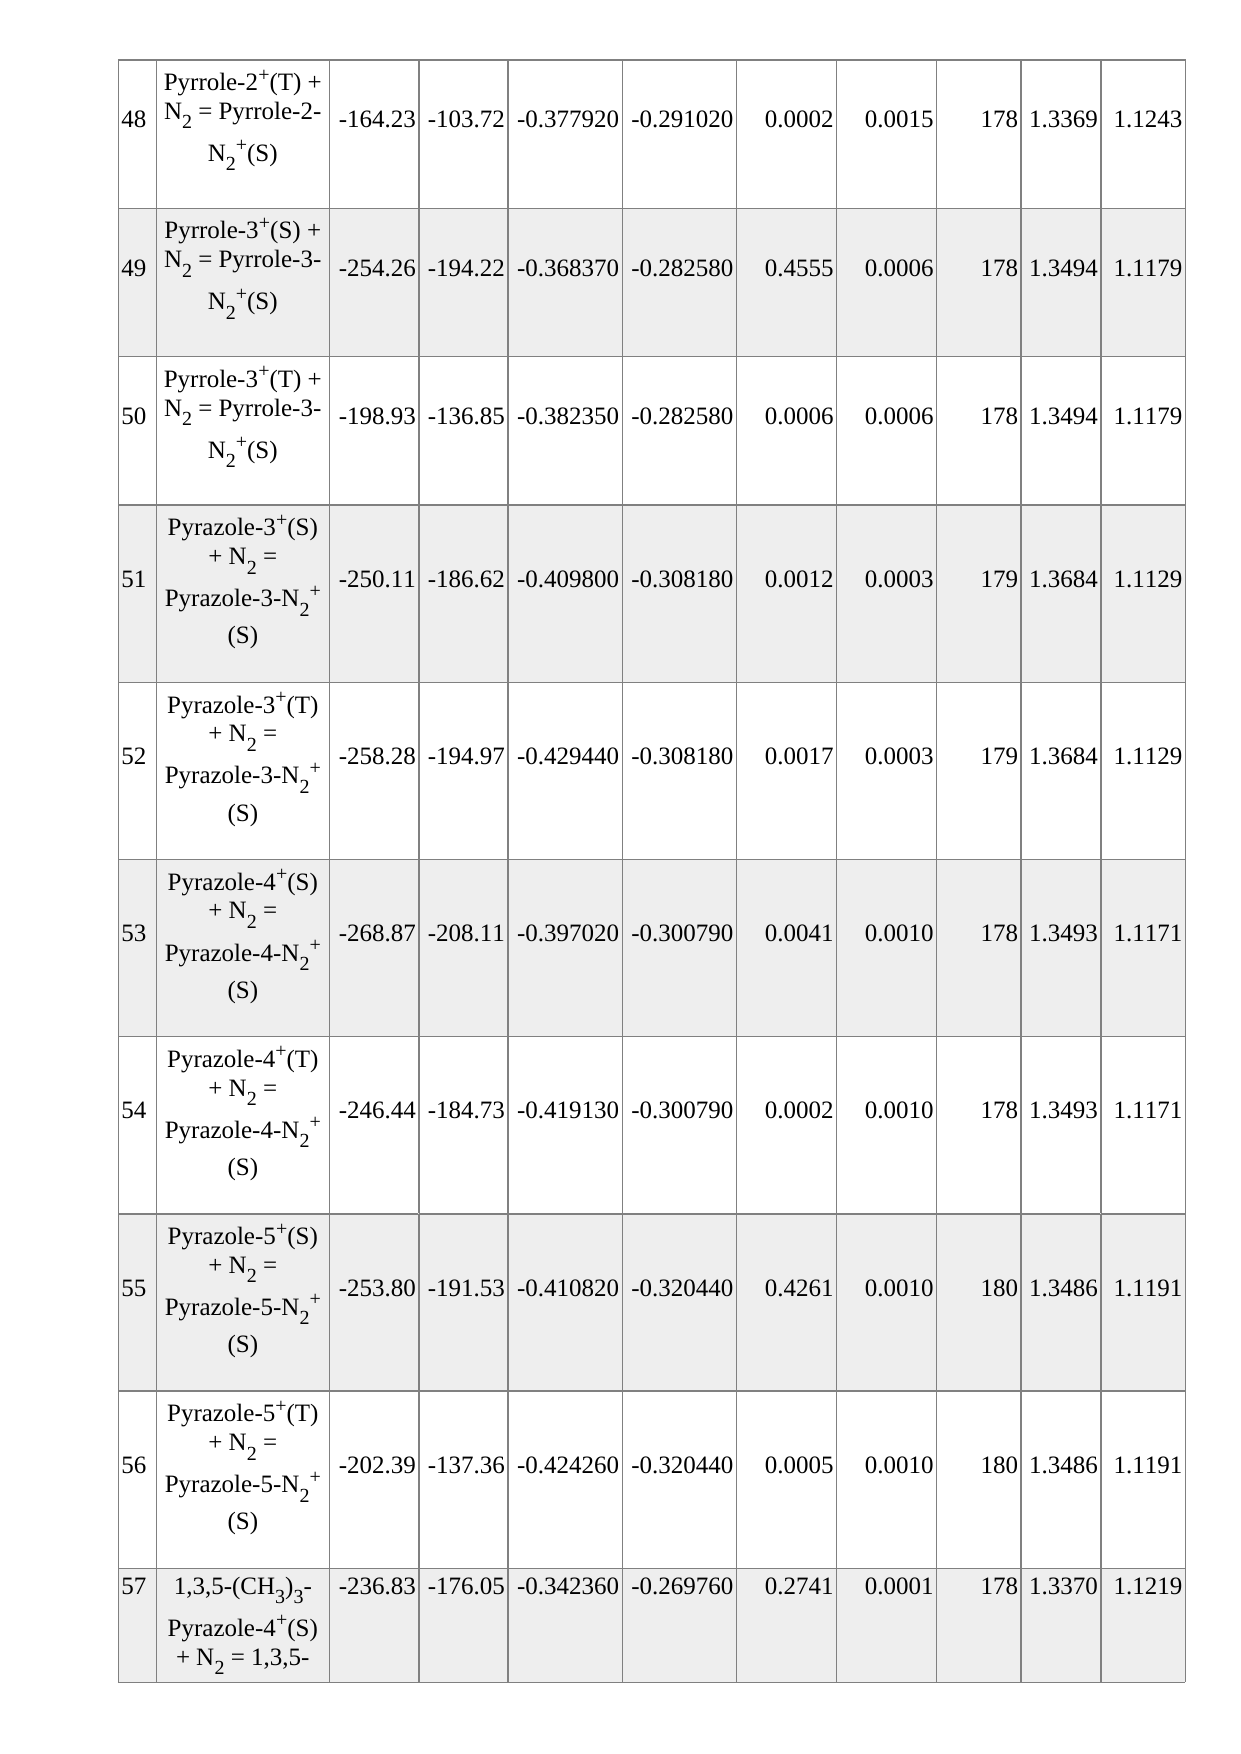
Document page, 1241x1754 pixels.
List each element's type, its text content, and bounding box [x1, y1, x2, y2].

table_cell -0.368370 [509, 209, 622, 356]
table_cell -254.26 [330, 209, 418, 356]
table_cell 178 [937, 1569, 1020, 1682]
table_cell -246.44 [330, 1037, 418, 1213]
table_cell -0.320440 [623, 1392, 736, 1567]
table_cell -0.424260 [509, 1392, 622, 1567]
table_cell 0.2741 [737, 1569, 836, 1682]
table_cell 178 [937, 61, 1020, 207]
table_cell Pyrazole-3+(S) + N2 = Pyrazole-3-N2+(S) [157, 506, 329, 682]
table_cell 178 [937, 1037, 1020, 1213]
table_cell Pyrrole-3+(T) + N2 = Pyrrole-3-N2+(S) [157, 357, 329, 504]
table_cell -0.342360 [509, 1569, 622, 1682]
table_cell 56 [119, 1392, 156, 1567]
table_cell 180 [937, 1392, 1020, 1567]
table_cell -0.410820 [509, 1215, 622, 1390]
table_cell 1.1171 [1102, 1037, 1185, 1213]
table_cell -236.83 [330, 1569, 418, 1682]
table_cell -137.36 [420, 1392, 507, 1567]
table_cell 0.0005 [737, 1392, 836, 1567]
table_cell 1.3493 [1022, 1037, 1100, 1213]
table_cell -0.382350 [509, 357, 622, 504]
table_cell -0.377920 [509, 61, 622, 207]
table_cell -191.53 [420, 1215, 507, 1390]
table_cell -198.93 [330, 357, 418, 504]
table_cell 1.1179 [1102, 357, 1185, 504]
table_cell 0.0017 [737, 683, 836, 859]
table_cell Pyrrole-2+(T) + N2 = Pyrrole-2-N2+(S) [157, 61, 329, 207]
table_cell 1.1243 [1102, 61, 1185, 207]
table_cell 1.3369 [1022, 61, 1100, 207]
table_cell -194.22 [420, 209, 507, 356]
table_cell 1.3486 [1022, 1392, 1100, 1567]
table_cell Pyrazole-4+(T) + N2 = Pyrazole-4-N2+(S) [157, 1037, 329, 1213]
table_cell 179 [937, 506, 1020, 682]
table_cell 1.1191 [1102, 1215, 1185, 1390]
table_cell -184.73 [420, 1037, 507, 1213]
table_cell -0.308180 [623, 506, 736, 682]
table_cell 0.4555 [737, 209, 836, 356]
table_cell Pyrazole-4+(S) + N2 = Pyrazole-4-N2+(S) [157, 860, 329, 1036]
table_cell -0.282580 [623, 357, 736, 504]
table_cell -258.28 [330, 683, 418, 859]
table_cell -194.97 [420, 683, 507, 859]
table_cell 0.0041 [737, 860, 836, 1036]
table_cell -0.300790 [623, 860, 736, 1036]
table_cell -268.87 [330, 860, 418, 1036]
table_cell Pyrazole-5+(S) + N2 = Pyrazole-5-N2+(S) [157, 1215, 329, 1390]
table_cell 1.3494 [1022, 357, 1100, 504]
table_cell 1.1179 [1102, 209, 1185, 356]
table_cell 178 [937, 357, 1020, 504]
table_cell 1.1219 [1102, 1569, 1185, 1682]
table_cell 0.0006 [837, 357, 936, 504]
table_cell 0.0003 [837, 683, 936, 859]
table_cell -0.409800 [509, 506, 622, 682]
table_cell 178 [937, 209, 1020, 356]
table_cell -0.308180 [623, 683, 736, 859]
table_cell -0.320440 [623, 1215, 736, 1390]
table_cell 1.3494 [1022, 209, 1100, 356]
table_cell 0.0001 [837, 1569, 936, 1682]
table_cell 0.0010 [837, 860, 936, 1036]
table_cell 0.0010 [837, 1215, 936, 1390]
table_cell 1.1129 [1102, 683, 1185, 859]
table_cell 53 [119, 860, 156, 1036]
table_cell 1.1171 [1102, 860, 1185, 1036]
table_cell -0.269760 [623, 1569, 736, 1682]
table_cell 0.0015 [837, 61, 936, 207]
table_cell 1.1191 [1102, 1392, 1185, 1567]
table_cell 57 [119, 1569, 156, 1682]
table_cell -250.11 [330, 506, 418, 682]
table_cell -0.291020 [623, 61, 736, 207]
table_cell 0.0003 [837, 506, 936, 682]
table_cell 1.3370 [1022, 1569, 1100, 1682]
table_cell 0.0002 [737, 1037, 836, 1213]
table_cell 179 [937, 683, 1020, 859]
table_cell -186.62 [420, 506, 507, 682]
table_cell -103.72 [420, 61, 507, 207]
table_cell 1.3486 [1022, 1215, 1100, 1390]
table_cell Pyrazole-3+(T) + N2 = Pyrazole-3-N2+(S) [157, 683, 329, 859]
table_cell 54 [119, 1037, 156, 1213]
table_cell 1.3684 [1022, 683, 1100, 859]
table_cell -0.282580 [623, 209, 736, 356]
table_cell 1.3493 [1022, 860, 1100, 1036]
table_cell -176.05 [420, 1569, 507, 1682]
table_cell 0.0010 [837, 1392, 936, 1567]
table_cell -0.429440 [509, 683, 622, 859]
table_cell -0.419130 [509, 1037, 622, 1213]
table_cell 1,3,5-(CH3)3-Pyrazole-4+(S) + N2 = 1,3,5- [157, 1569, 329, 1682]
table_cell 0.0010 [837, 1037, 936, 1213]
table_cell 0.0002 [737, 61, 836, 207]
table_cell 0.0006 [837, 209, 936, 356]
table_cell -208.11 [420, 860, 507, 1036]
table_cell 52 [119, 683, 156, 859]
table_cell -0.397020 [509, 860, 622, 1036]
table_cell Pyrrole-3+(S) + N2 = Pyrrole-3-N2+(S) [157, 209, 329, 356]
table_cell 0.0012 [737, 506, 836, 682]
table_cell 55 [119, 1215, 156, 1390]
table_cell Pyrazole-5+(T) + N2 = Pyrazole-5-N2+(S) [157, 1392, 329, 1567]
table_cell 1.3684 [1022, 506, 1100, 682]
table_cell 48 [119, 61, 156, 207]
table_cell 0.0006 [737, 357, 836, 504]
table_cell -253.80 [330, 1215, 418, 1390]
table_cell -164.23 [330, 61, 418, 207]
table_cell 0.4261 [737, 1215, 836, 1390]
table_cell -136.85 [420, 357, 507, 504]
table_cell 178 [937, 860, 1020, 1036]
table_cell 50 [119, 357, 156, 504]
table_cell 51 [119, 506, 156, 682]
table_cell -202.39 [330, 1392, 418, 1567]
table_cell -0.300790 [623, 1037, 736, 1213]
table_cell 180 [937, 1215, 1020, 1390]
table_cell 49 [119, 209, 156, 356]
table_cell 1.1129 [1102, 506, 1185, 682]
